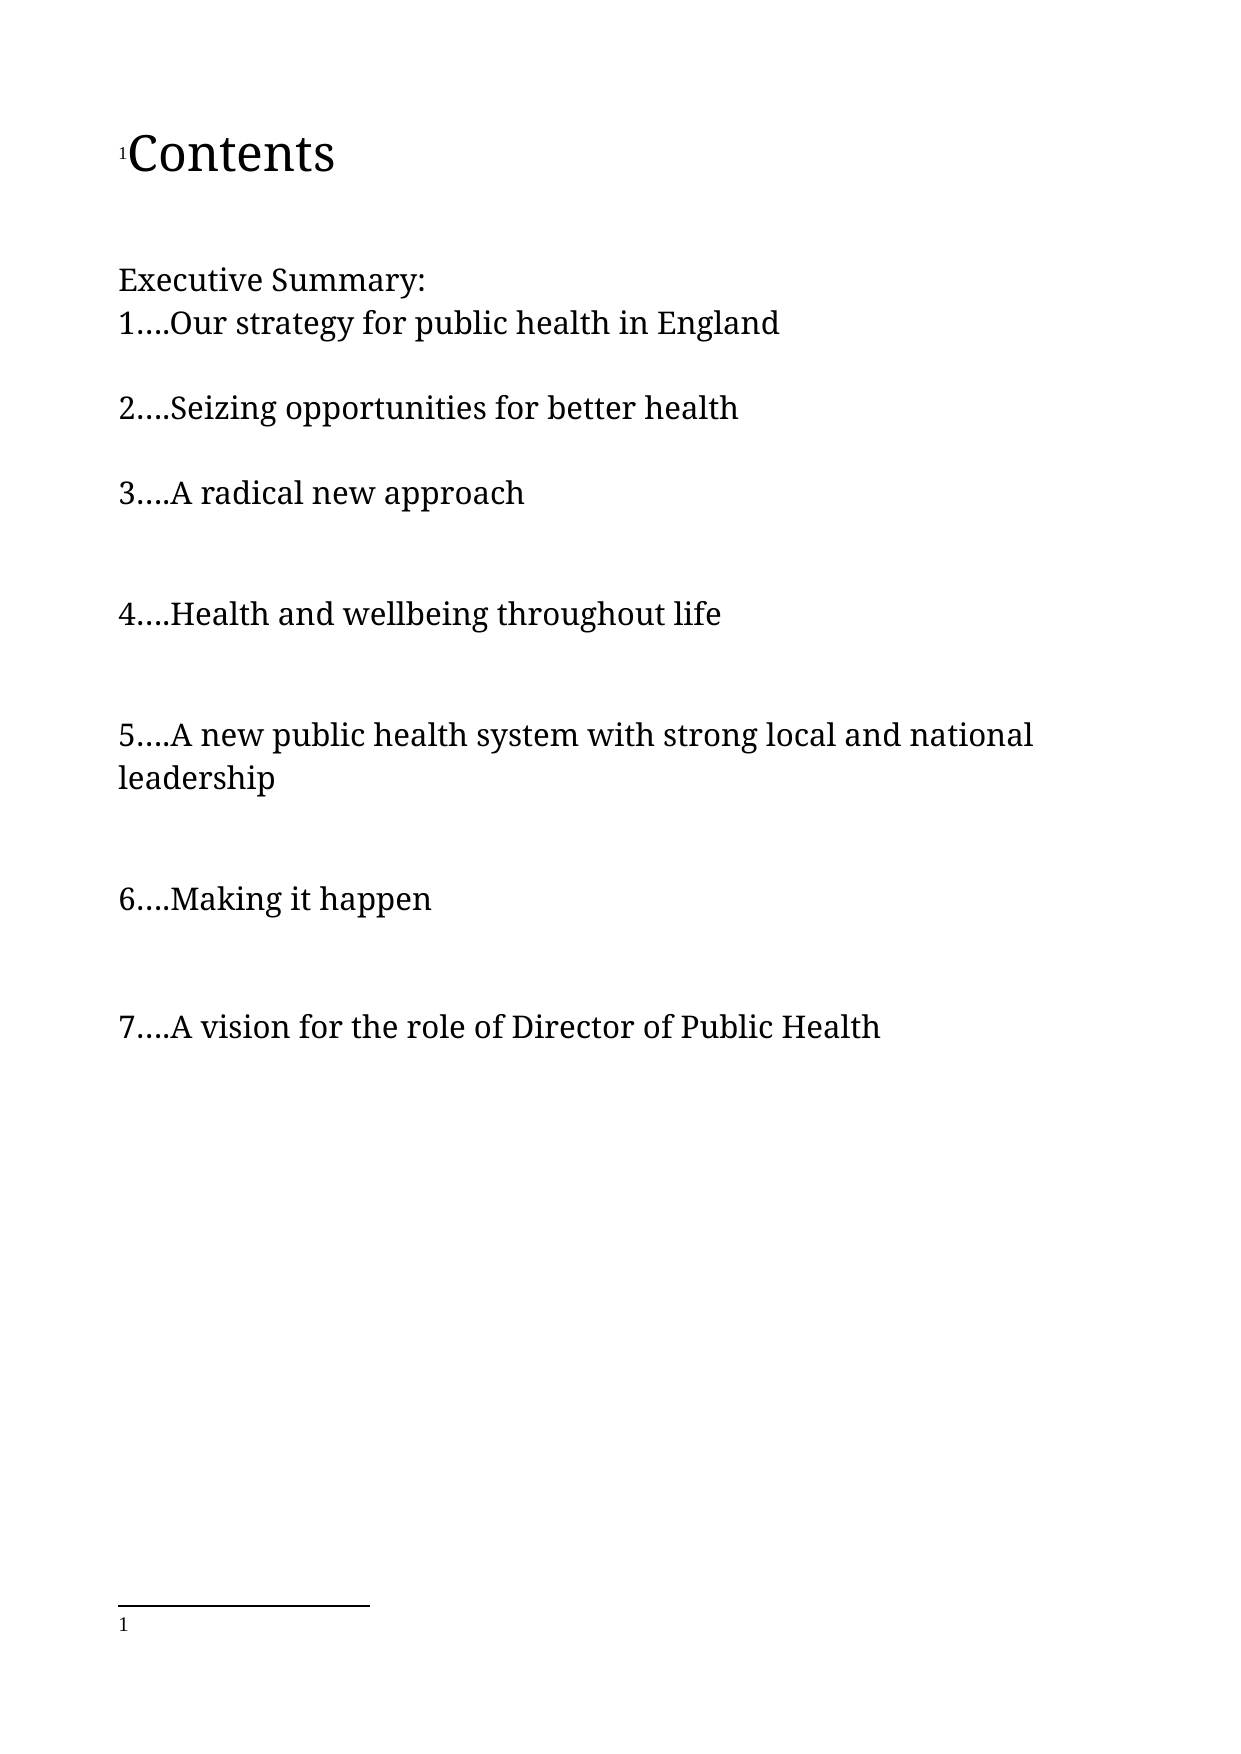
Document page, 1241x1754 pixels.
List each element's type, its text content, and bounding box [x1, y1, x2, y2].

text 1….Our strategy for public health in England [118, 301, 1122, 343]
text 3….A radical new approach [118, 471, 1122, 514]
text Contents [118, 118, 1122, 186]
text 5….A new public health system with strong local and national leadership [118, 713, 1122, 799]
text Executive Summary: [118, 258, 1122, 301]
text 6….Making it happen [118, 877, 1122, 920]
text 2….Seizing opportunities for better health [118, 386, 1122, 428]
text 7….A vision for the role of Director of Public Health [118, 1005, 1122, 1048]
text 4….Health and wellbeing throughout life [118, 592, 1122, 635]
